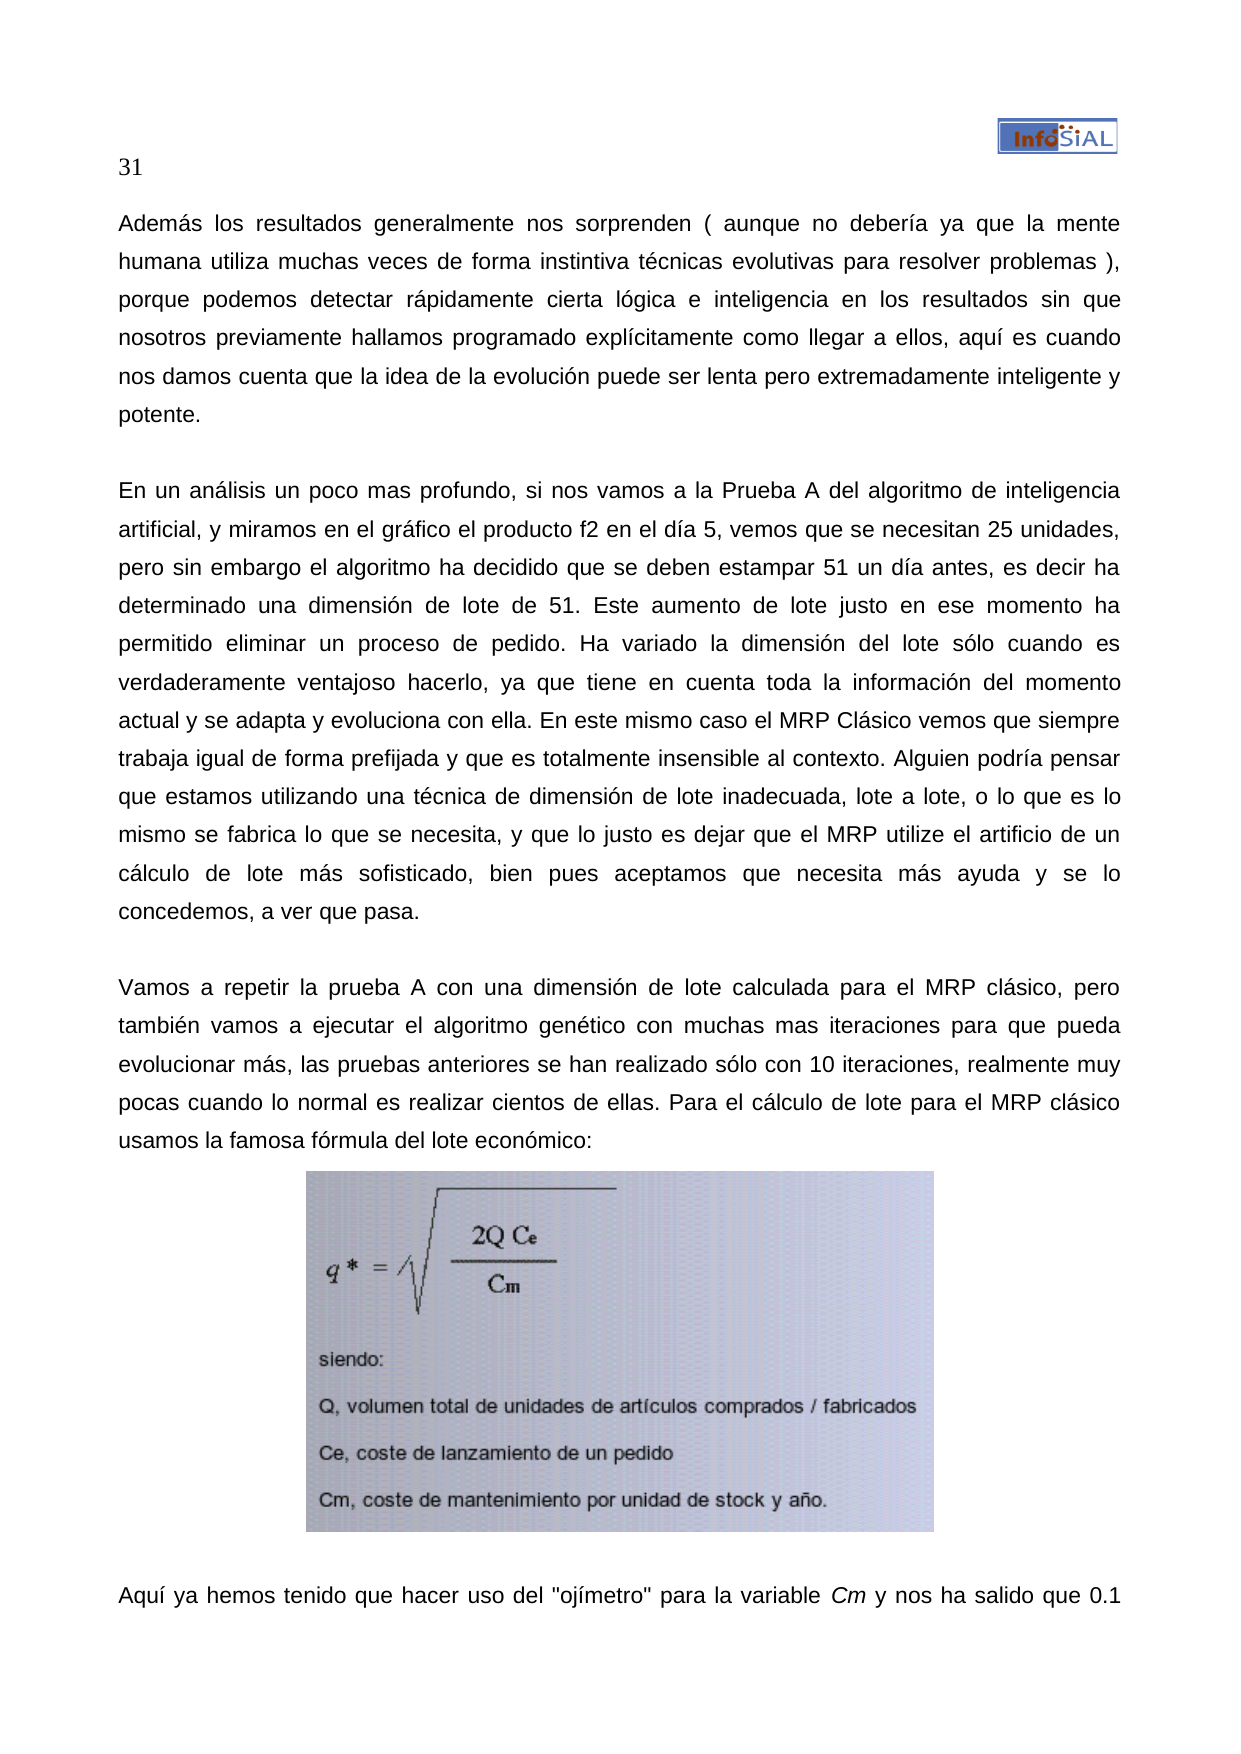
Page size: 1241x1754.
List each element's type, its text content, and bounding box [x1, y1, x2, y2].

text Aquí ya hemos tenido que hacer uso del "ojímetro" para la variable Cm y nos ha salido que 0.1 [118, 1583, 1122, 1608]
picture [306, 1171, 934, 1532]
text Además los resultados generalmente nos sorprenden ( aunque no debería ya que la mente humana utiliza muchas veces de forma instintiva técnicas evolutivas para resolver problemas ), porque podemos detectar rápidamente cierta lógica e inteligencia en los resultados sin que nosotros previamente hallamos programado explícitamente como llegar a ellos, aquí es cuando nos damos cuenta que la idea de la evolución puede ser lenta pero extremadamente inteligente y potente. [118, 210, 1122, 427]
text Vamos a repetir la prueba A con una dimensión de lote calculada para el MRP clásico, pero también vamos a ejecutar el algoritmo genético con muchas mas iteraciones para que pueda evolucionar más, las pruebas anteriores se han realizado sólo con 10 iteraciones, realmente muy pocas cuando lo normal es realizar cientos de ellas. Para el cálculo de lote para el MRP clásico usamos la famosa fórmula del lote económico: [118, 975, 1122, 1153]
text En un análisis un poco mas profundo, si nos vamos a la Prueba A del algoritmo de inteligencia artificial, y miramos en el gráfico el producto f2 en el día 5, vemos que se necesitan 25 unidades, pero sin embargo el algoritmo ha decidido que se deben estampar 51 un día antes, es decir ha determinado una dimensión de lote de 51. Este aumento de lote justo en ese momento ha permitido eliminar un proceso de pedido. Ha variado la dimensión del lote sólo cuando es verdaderamente ventajoso hacerlo, ya que tiene en cuenta toda la información del momento actual y se adapta y evoluciona con ella. En este mismo caso el MRP Clásico vemos que siempre trabaja igual de forma prefijada y que es totalmente insensible al contexto. Alguien podría pensar que estamos utilizando una técnica de dimensión de lote inadecuada, lote a lote, o lo que es lo mismo se fabrica lo que se necesita, y que lo justo es dejar que el MRP utilize el artificio de un cálculo de lote más sofisticado, bien pues aceptamos que necesita más ayuda y se lo concedemos, a ver que pasa. [118, 478, 1122, 924]
picture [997, 118, 1118, 154]
